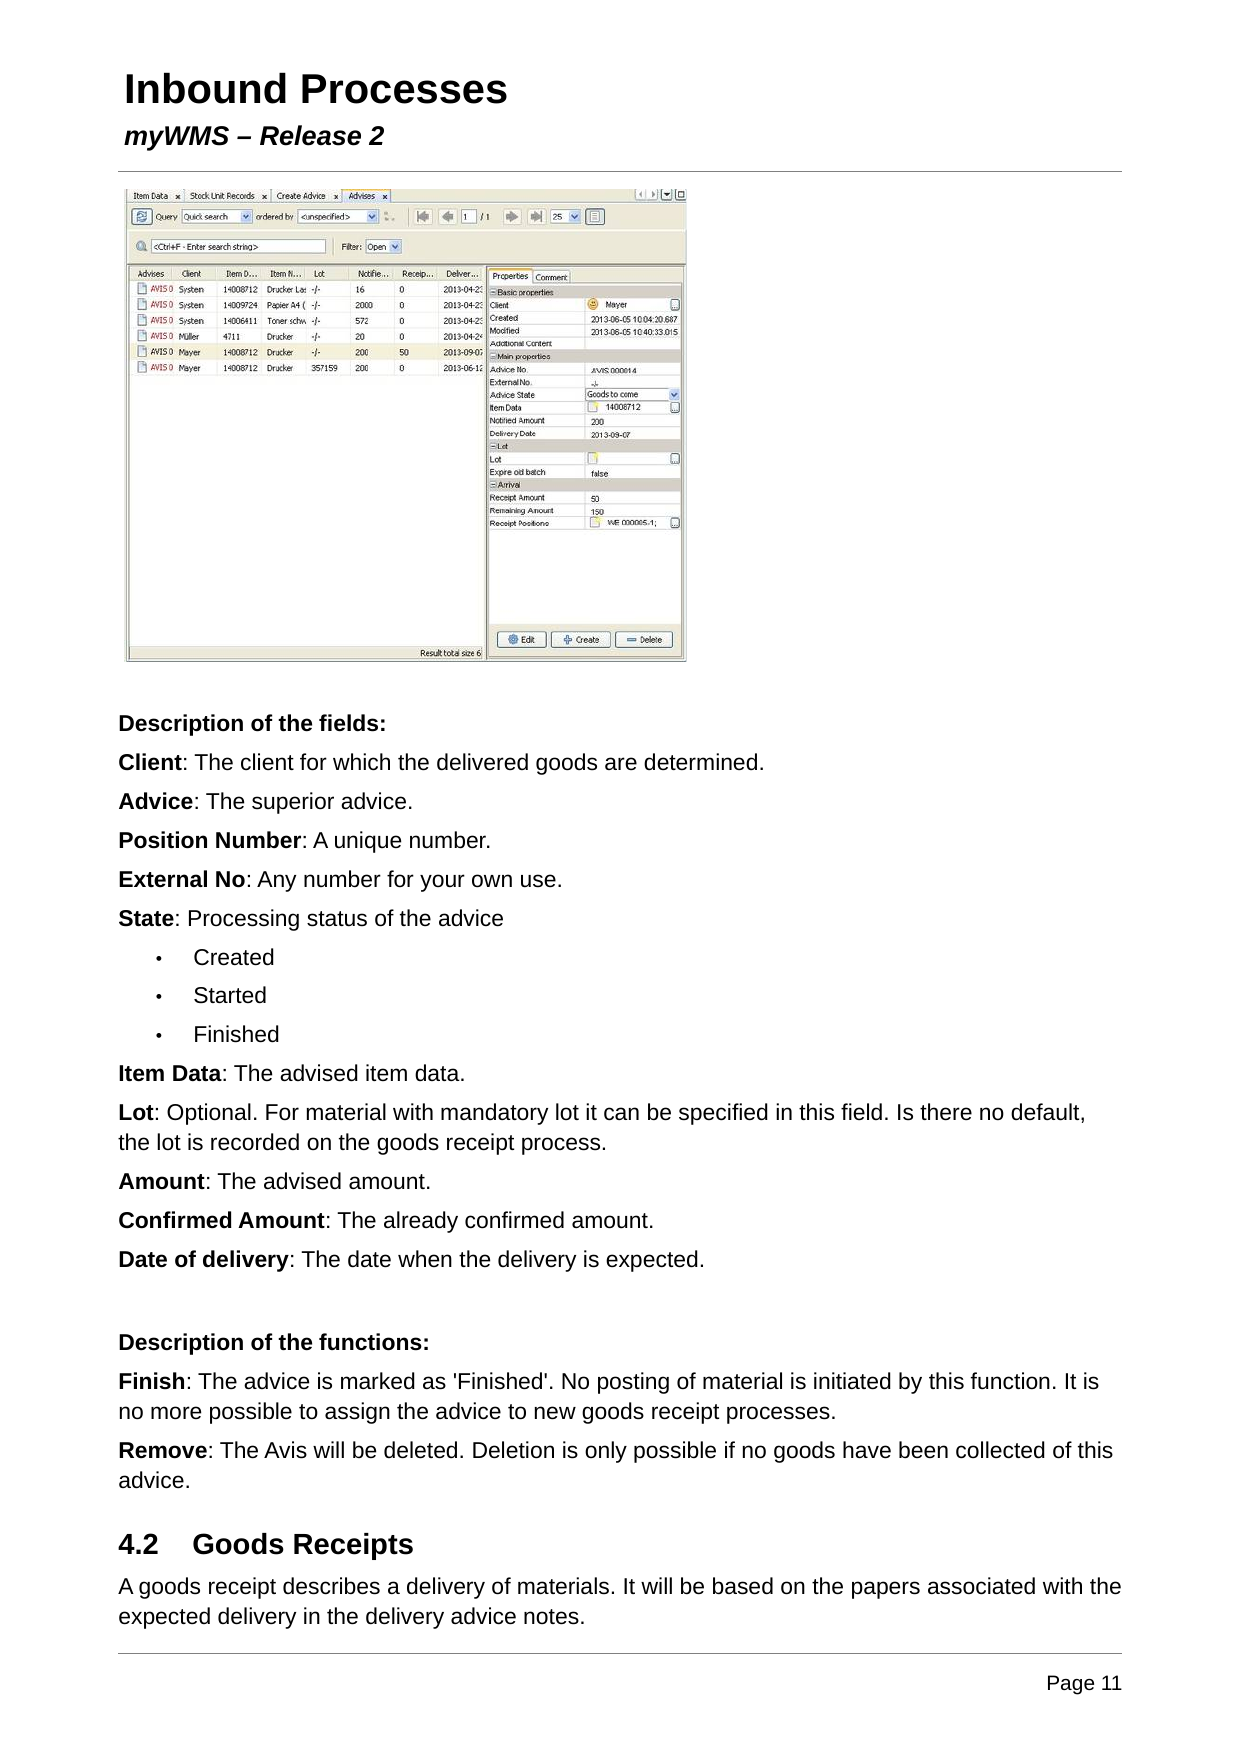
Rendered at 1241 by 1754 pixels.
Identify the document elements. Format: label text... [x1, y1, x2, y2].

text Lot: Optional. For material with mandatory lot it can be specified in this field. Is there no default, the lot is recorded on the goods receipt process. [118, 1099, 1122, 1155]
text Description of the fields: [118, 710, 1122, 737]
subtitle Goods Receipts [118, 1527, 1122, 1561]
text Finish: The advice is marked as 'Finished'. No posting of material is initiated by this function. It is no more possible to assign the advice to new goods receipt processes. [118, 1368, 1122, 1425]
text A goods receipt describes a delivery of materials. It will be based on the papers associated with the expected delivery in the delivery advice notes. [118, 1573, 1122, 1630]
text Confirmed Amount: The already confirmed amount. [118, 1207, 1122, 1233]
list Finished [156, 1021, 1122, 1047]
text Remove: The Avis will be deleted. Deletion is only possible if no goods have been collected of this advice. [118, 1437, 1122, 1494]
text Date of delivery: The date when the delivery is expected. [118, 1246, 1122, 1272]
text Item Data: The advised item data. [118, 1060, 1122, 1086]
text Position Number: A unique number. [118, 827, 1122, 853]
text Advice: The superior advice. [118, 788, 1122, 814]
list Started [156, 982, 1122, 1009]
list Created [156, 943, 1122, 970]
picture [124, 189, 687, 662]
text Amount: The advised amount. [118, 1168, 1122, 1194]
text Client: The client for which the delivered goods are determined. [118, 749, 1122, 776]
text Description of the functions: [118, 1329, 1122, 1356]
text State: Processing status of the advice [118, 904, 1122, 931]
text External No: Any number for your own use. [118, 866, 1122, 892]
